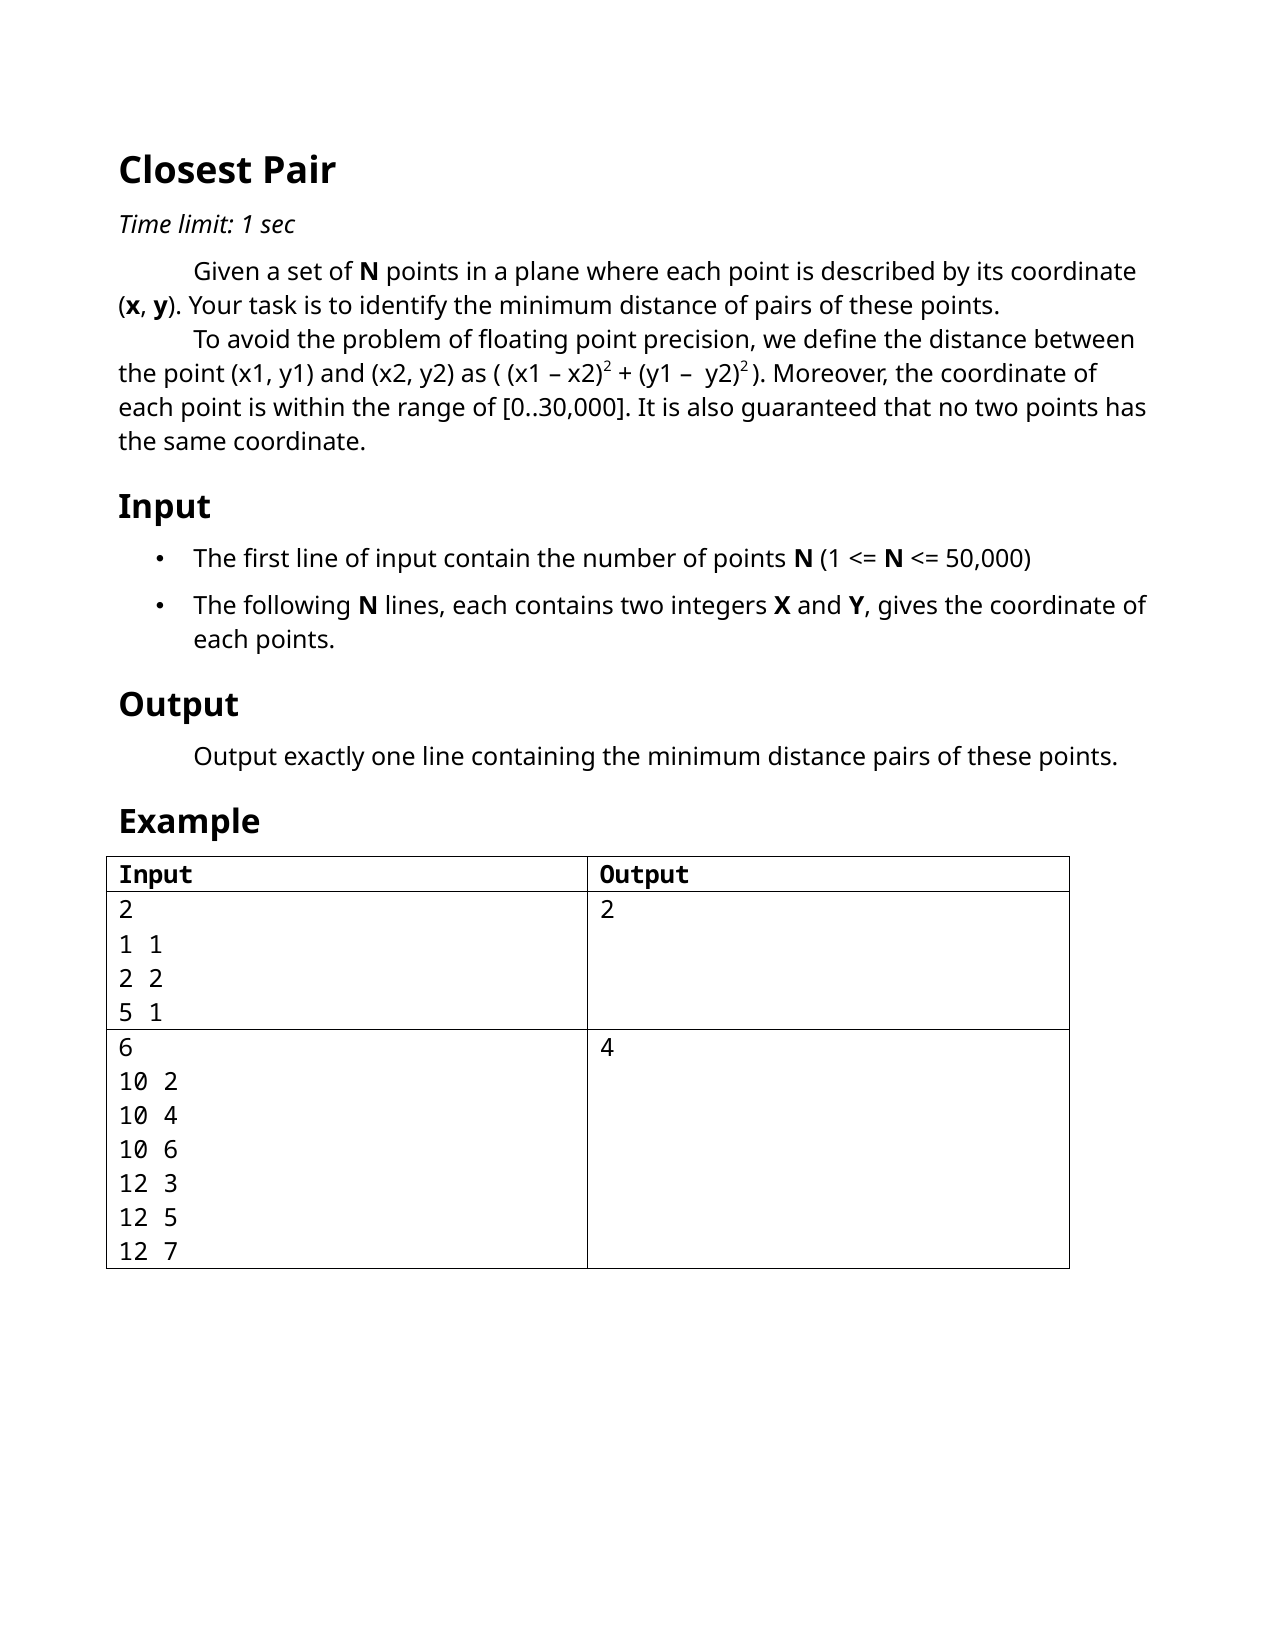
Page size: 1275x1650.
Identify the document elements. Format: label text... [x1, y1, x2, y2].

text Time limit: 1 sec [118, 207, 1157, 241]
text Output exactly one line containing the minimum distance pairs of these points. [118, 739, 1157, 773]
text Given a set of N points in a plane where each point is described by its coordinate (x, y). Your task is to identify the minimum distance of pairs of these points. [118, 253, 1157, 321]
list The following N lines, each contains two integers X and Y, gives the coordinate of each points. [156, 587, 1157, 656]
subtitle Example [118, 798, 1157, 843]
subtitle Output [118, 681, 1157, 726]
list The first line of input contain the number of points N (1 <= N <= 50,000) [156, 541, 1157, 575]
table_header Output [588, 857, 1069, 891]
text To avoid the problem of floating point precision, we define the distance between the point (x1, y1) and (x2, y2) as ( (x1 – x2)2 + (y1 – y2)2 ). Moreover, the coordinate of each point is within the range of [0..30,000]. It is also guaranteed that no two points has the same coordinate. [118, 321, 1157, 458]
table_cell 4 [588, 1030, 1069, 1268]
title Closest Pair [118, 143, 1157, 194]
table_cell 2 1 1 2 2 5 1 [107, 892, 587, 1028]
table_cell 6 10 2 10 4 10 6 12 3 12 5 12 7 [107, 1030, 587, 1268]
table_cell 2 [588, 892, 1069, 1028]
subtitle Input [118, 483, 1157, 528]
table_header Input [107, 857, 587, 891]
